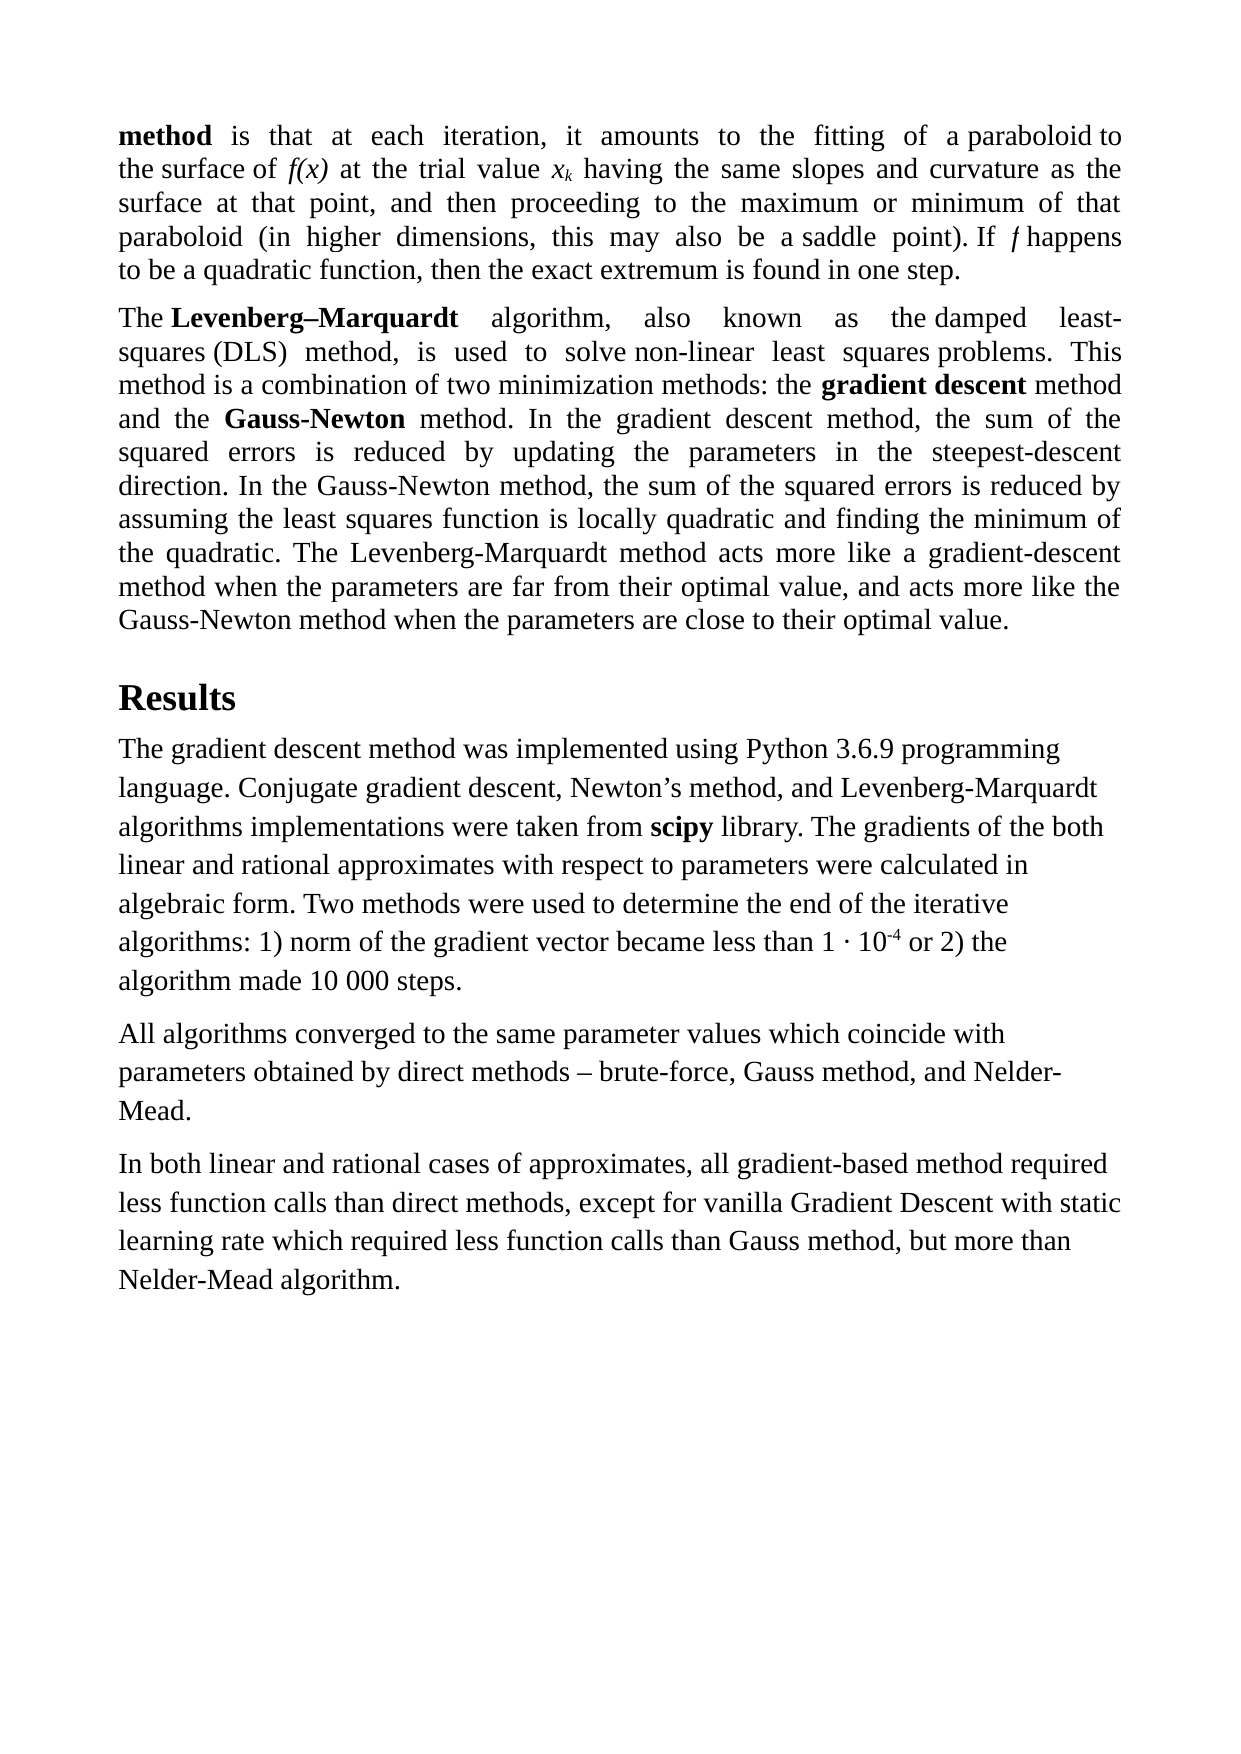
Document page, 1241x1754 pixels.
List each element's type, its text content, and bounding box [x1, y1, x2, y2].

text All algorithms converged to the same parameter values which coincide with parameters obtained by direct methods – brute-force, Gauss method, and Nelder-Mead. [118, 1016, 1122, 1127]
text The gradient descent method was implemented using Python 3.6.9 programming language. Conjugate gradient descent, Newton’s method, and Levenberg-Marquardt algorithms implementations were taken from scipy library. The gradients of the both linear and rational approximates with respect to parameters were calculated in algebraic form. Two methods were used to determine the end of the iterative algorithms: 1) norm of the gradient vector became less than 1 ∙ 10-4 or 2) the algorithm made 10 000 steps. [118, 732, 1122, 996]
text In both linear and rational cases of approximates, all gradient-based method required less function calls than direct methods, except for vanilla Gradient Descent with static learning rate which required less function calls than Gauss method, but more than Nelder-Mead algorithm. [118, 1146, 1122, 1295]
text The Levenberg–Marquardt algorithm, also known as the damped least-squares (DLS) method, is used to solve non-linear least squares problems. This method is a combination of two minimization methods: the gradient descent method and the Gauss-Newton method. In the gradient descent method, the sum of the squared errors is reduced by updating the parameters in the steepest-descent direction. In the Gauss-Newton method, the sum of the squared errors is reduced by assuming the least squares function is locally quadratic and finding the minimum of the quadratic. The Levenberg-Marquardt method acts more like a gradient-descent method when the parameters are far from their optimal value, and acts more like the Gauss-Newton method when the parameters are close to their optimal value. [118, 300, 1122, 636]
text method is that at each iteration, it amounts to the fitting of a paraboloid to the surface of f(x) at the trial value xk having the same slopes and curvature as the surface at that point, and then proceeding to the maximum or minimum of that paraboloid (in higher dimensions, this may also be a saddle point). If f happens to be a quadratic function, then the exact extremum is found in one step. [118, 118, 1122, 286]
subtitle Results [118, 675, 1122, 719]
